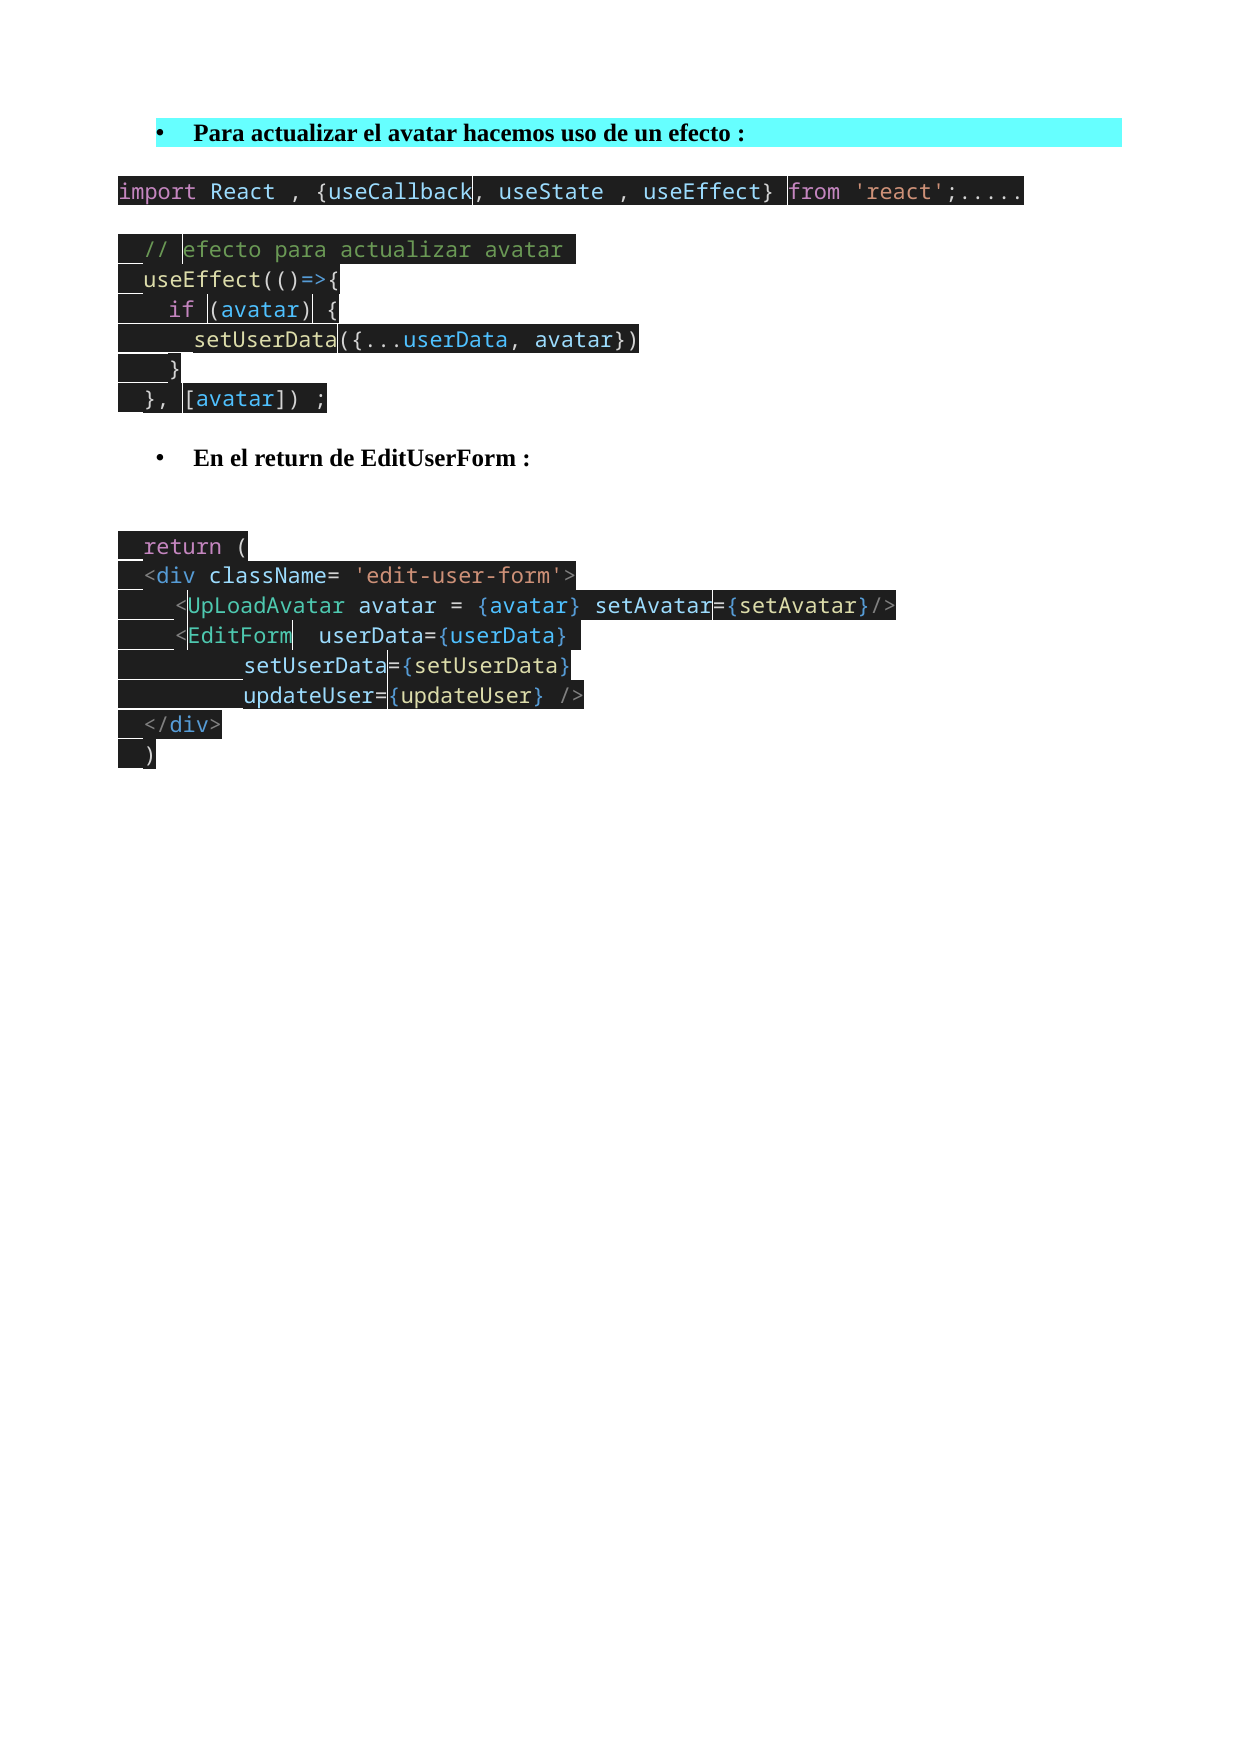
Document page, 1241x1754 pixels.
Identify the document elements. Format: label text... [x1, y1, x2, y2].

text useEffect(()=>{ [118, 264, 1122, 294]
text return ( [118, 531, 1122, 561]
text // efecto para actualizar avatar [118, 234, 1122, 264]
text updateUser={updateUser} /> [118, 680, 1122, 709]
text <EditForm userData={userData} [118, 620, 1122, 650]
text setUserData({...userData, avatar}) [118, 323, 1122, 353]
text ) [118, 739, 1122, 769]
text setUserData={setUserData} [118, 650, 1122, 680]
text <div className= 'edit-user-form'> [118, 561, 1122, 590]
text import React , {useCallback, useState , useEffect} from 'react';..... [118, 176, 1122, 205]
list Para actualizar el avatar hacemos uso de un efecto : [156, 118, 1122, 147]
text if (avatar) { [118, 294, 1122, 323]
text } [118, 353, 1122, 383]
text </div> [118, 709, 1122, 739]
text <UpLoadAvatar avatar = {avatar} setAvatar={setAvatar}/> [118, 590, 1122, 620]
text }, [avatar]) ; [118, 383, 1122, 413]
list En el return de EditUserForm : [156, 442, 1122, 471]
